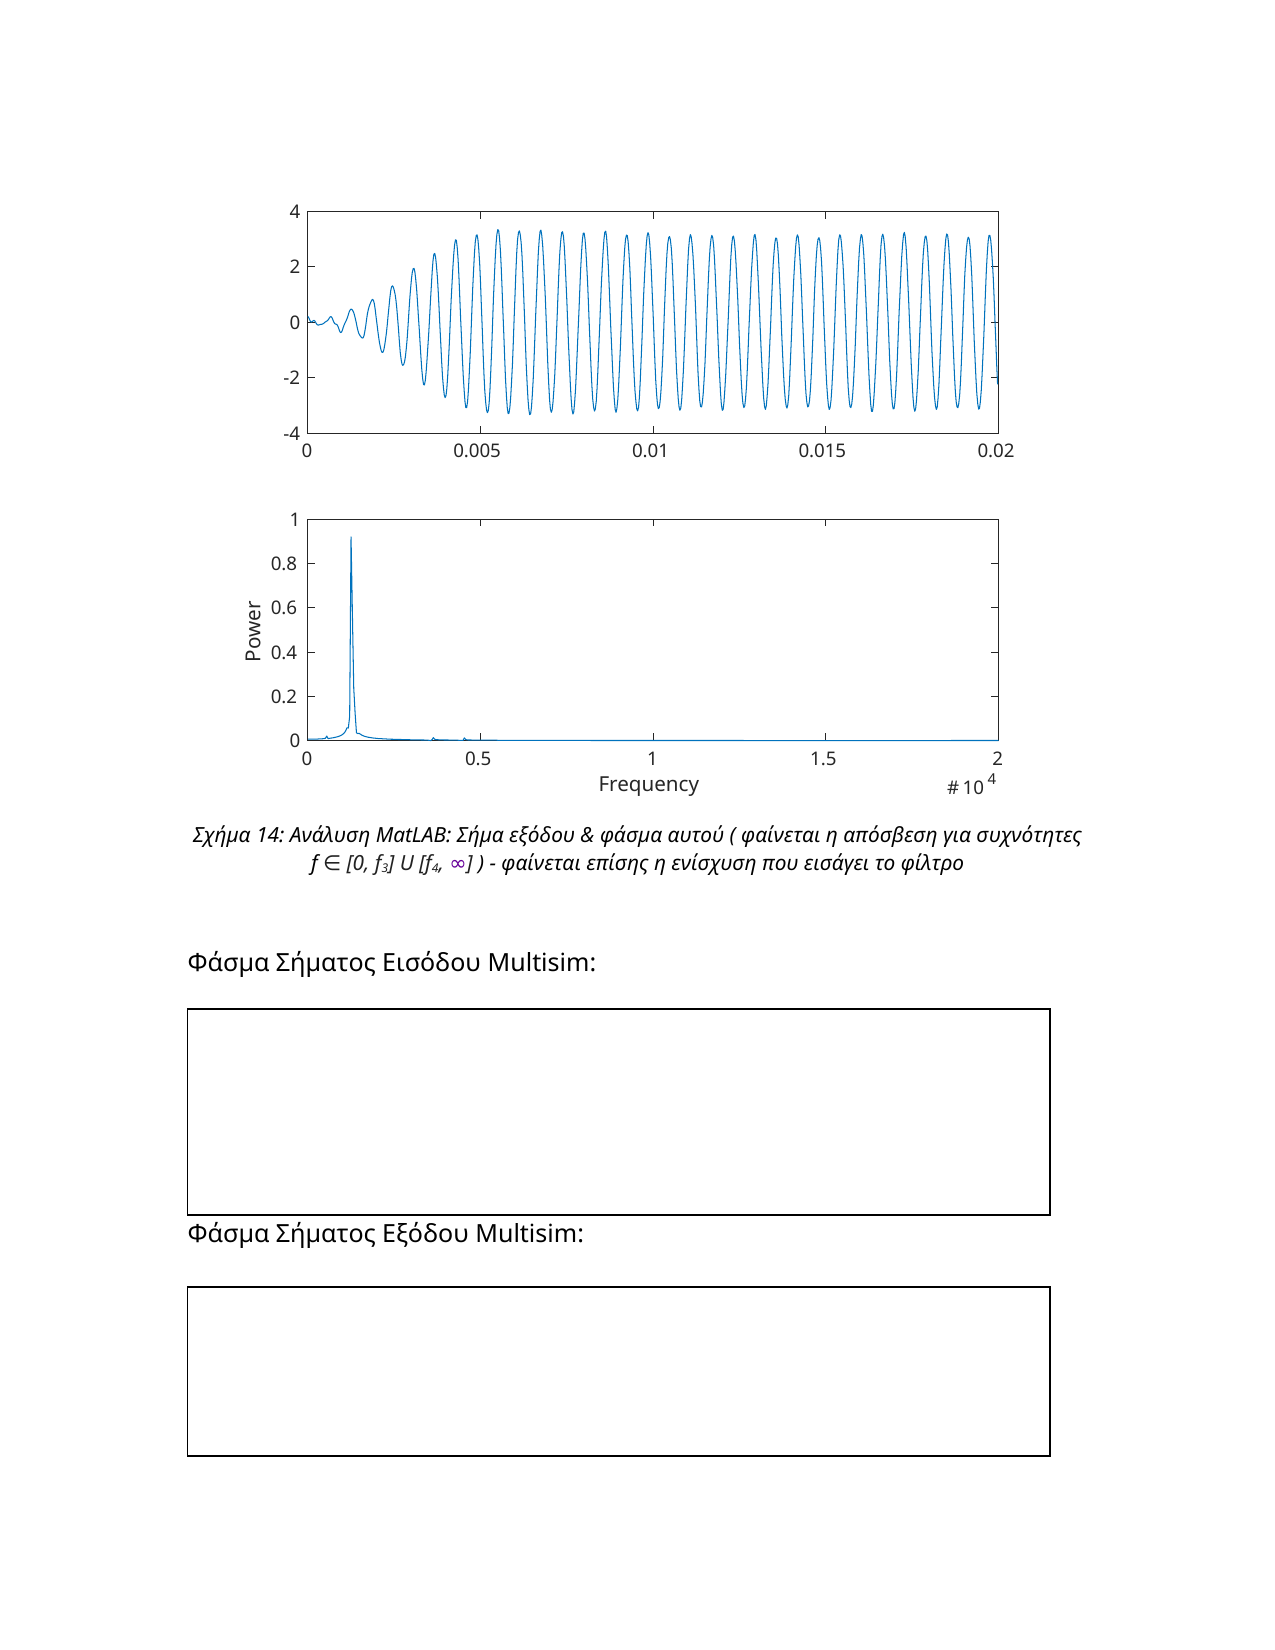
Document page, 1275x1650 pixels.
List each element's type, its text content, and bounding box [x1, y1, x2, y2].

text Φάσμα Σήματος Εξόδου Multisim: [187, 1038, 1087, 1250]
text Σχήμα 14: Ανάλυση MatLAB: Σήμα εξόδου & φάσμα αυτού ( φαίνεται η απόσβεση για συχνότητες f ∈ [0, f3] U [f4, ∞] ) - φαίνεται επίσης η ενίσχυση που εισάγει το φίλτρο [191, 162, 1084, 877]
text Φάσμα Σήματος Εισόδου Multisim: [187, 944, 1087, 979]
